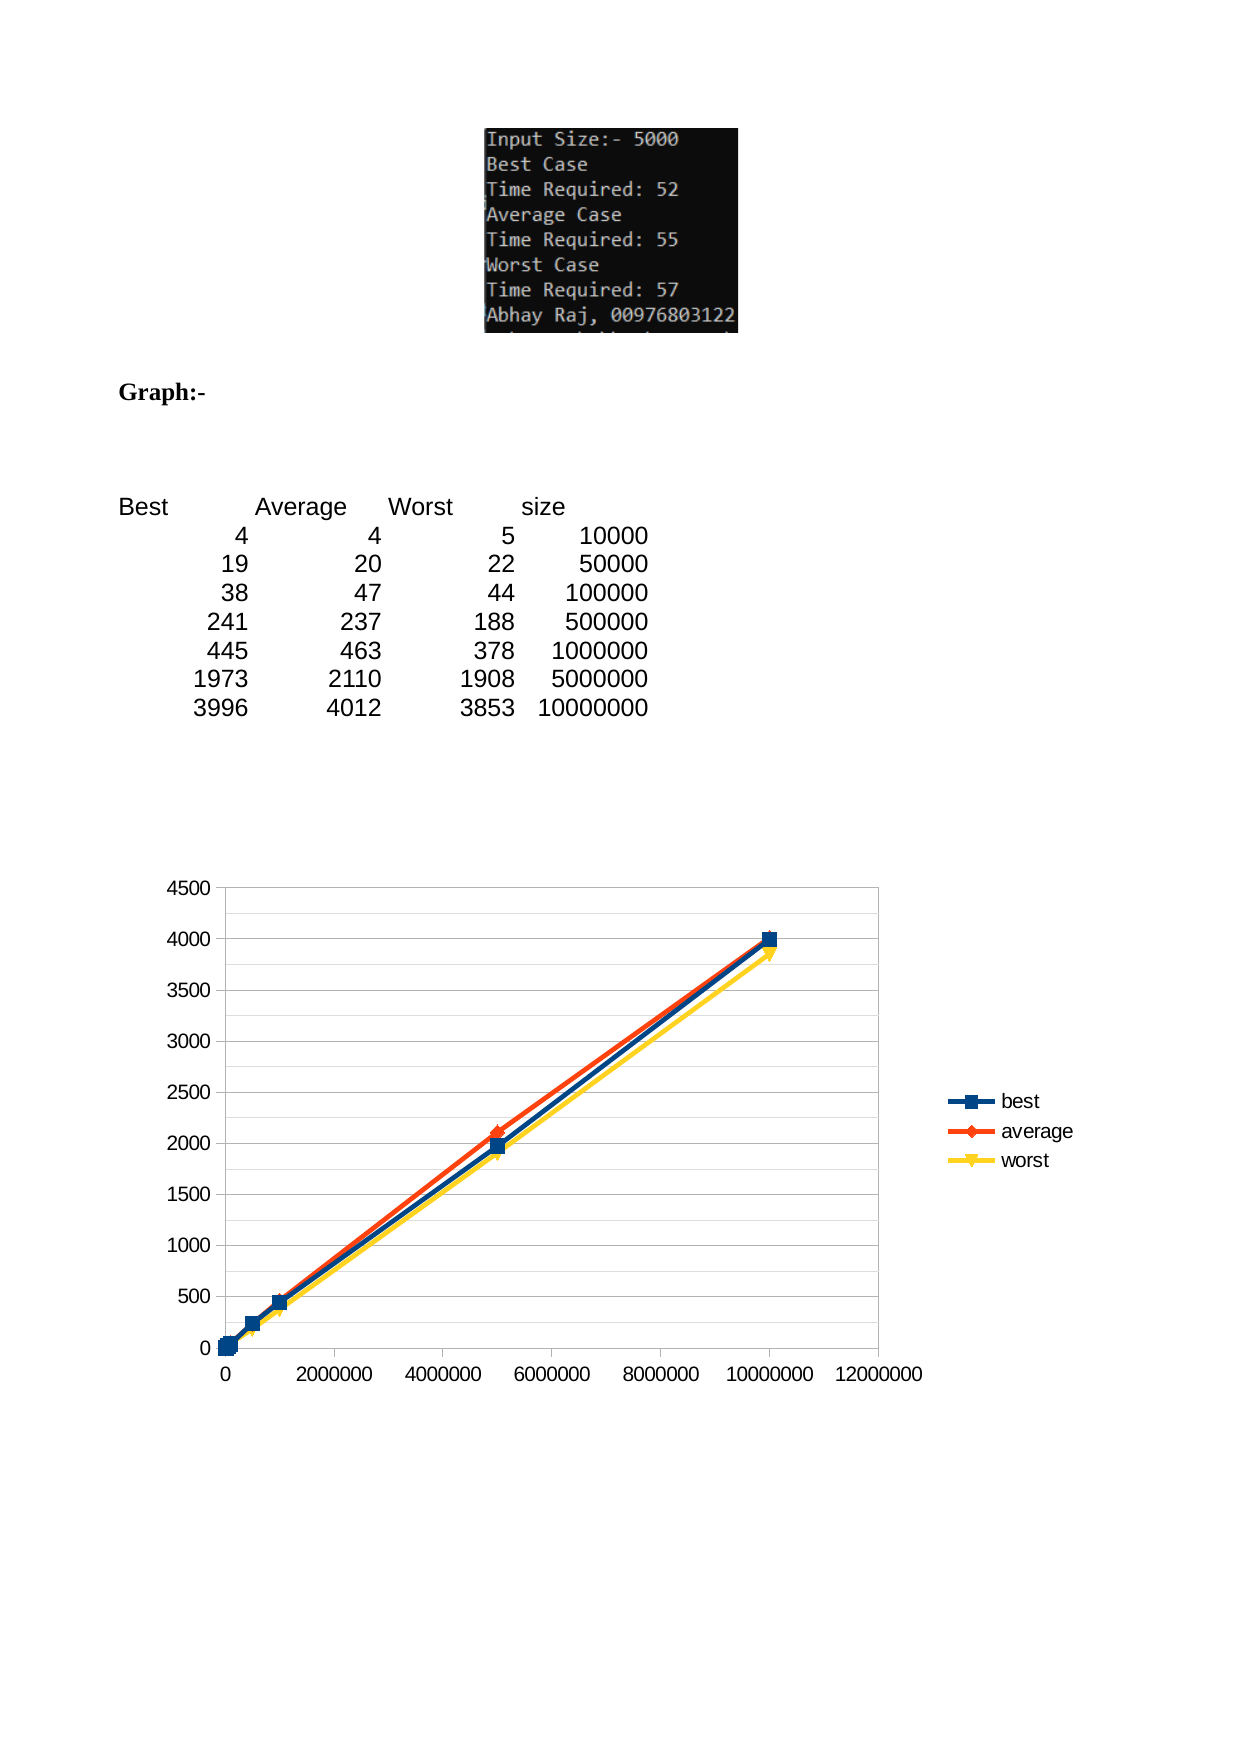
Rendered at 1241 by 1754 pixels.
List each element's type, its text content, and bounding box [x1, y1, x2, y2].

table_cell 44 [385, 578, 518, 607]
table_cell 188 [385, 607, 518, 636]
table_cell 4012 [251, 693, 385, 722]
table_cell 1000000 [518, 636, 651, 664]
text Graph:- [118, 377, 1122, 406]
table_cell 47 [251, 578, 385, 607]
table_header Best [115, 492, 251, 521]
table_header Worst [385, 492, 518, 521]
table_cell 19 [115, 549, 251, 578]
table_cell 241 [115, 607, 251, 636]
table_cell 1908 [385, 664, 518, 693]
table_header Average [251, 492, 385, 521]
table_cell 2110 [251, 664, 385, 693]
table_header size [518, 492, 651, 521]
table_cell 22 [385, 549, 518, 578]
table_cell 4 [251, 521, 385, 549]
table_cell 10000000 [518, 693, 651, 722]
table_cell 5 [385, 521, 518, 549]
table_cell 237 [251, 607, 385, 636]
table_cell 1973 [115, 664, 251, 693]
table_cell 38 [115, 578, 251, 607]
table_cell 3853 [385, 693, 518, 722]
table_cell 4 [115, 521, 251, 549]
table_cell 500000 [518, 607, 651, 636]
table_cell 5000000 [518, 664, 651, 693]
table_cell 378 [385, 636, 518, 664]
picture [484, 128, 739, 333]
table_cell 50000 [518, 549, 651, 578]
table_cell 10000 [518, 521, 651, 549]
table_cell 445 [115, 636, 251, 664]
table_cell 463 [251, 636, 385, 664]
table_cell 3996 [115, 693, 251, 722]
table_cell 100000 [518, 578, 651, 607]
table_cell 20 [251, 549, 385, 578]
